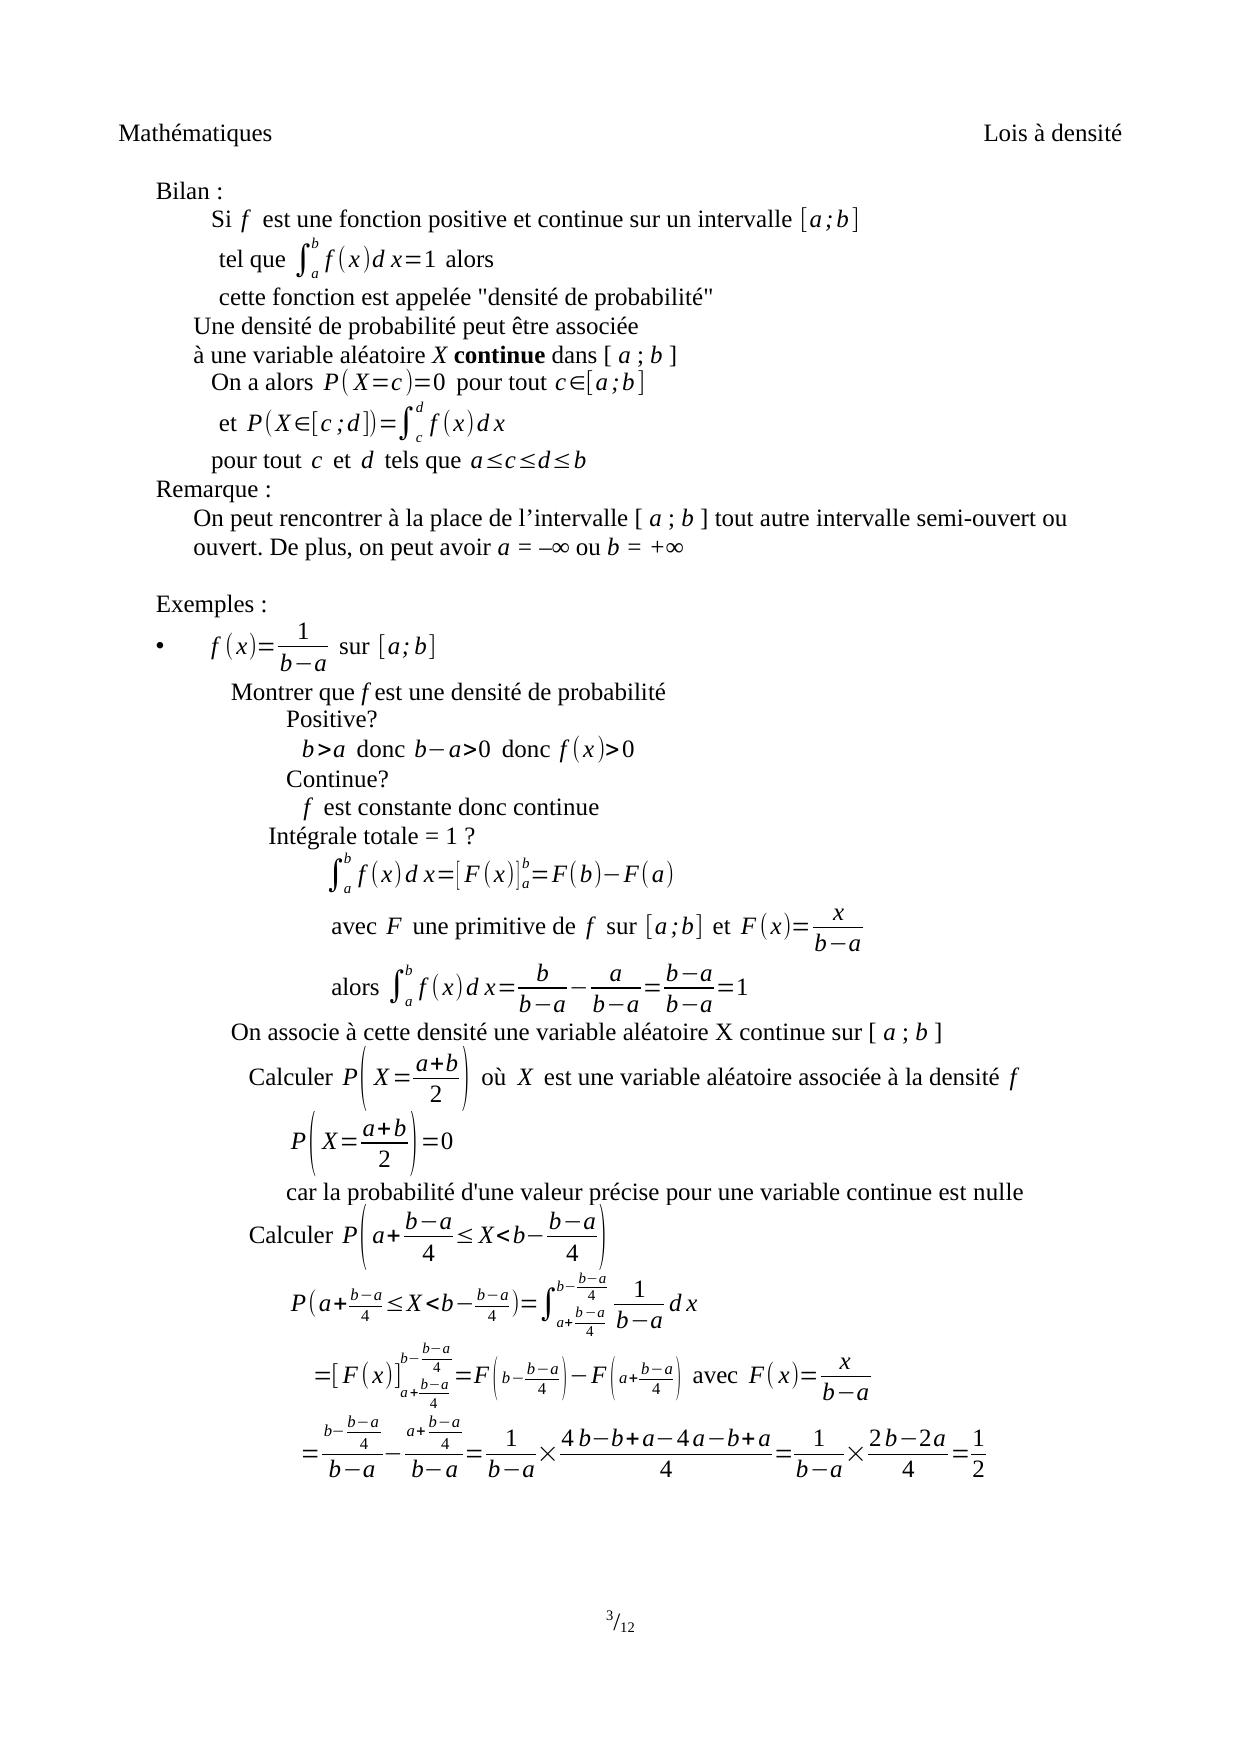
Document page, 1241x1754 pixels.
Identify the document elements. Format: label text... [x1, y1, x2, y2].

list à une variable aléatoire X continue dans [ a ; b ] [156, 340, 1122, 368]
list On associe à cette densité une variable aléatoire X continue sur [ a ; b ] [193, 1017, 1122, 1046]
list Remarque : [118, 474, 1122, 503]
list Intégrale totale = 1 ? [231, 821, 1122, 850]
list Exemples : [118, 589, 1122, 618]
list Une densité de probabilité peut être associée [156, 311, 1122, 340]
list On peut rencontrer à la place de l’intervalle [ a ; b ] tout autre intervalle semi-ouvert ou ouvert. De plus, on peut avoir a = –∞ ou b = +∞ [156, 503, 1122, 561]
list Montrer que f est une densité de probabilité [193, 677, 1122, 706]
list Bilan : [118, 176, 1122, 205]
